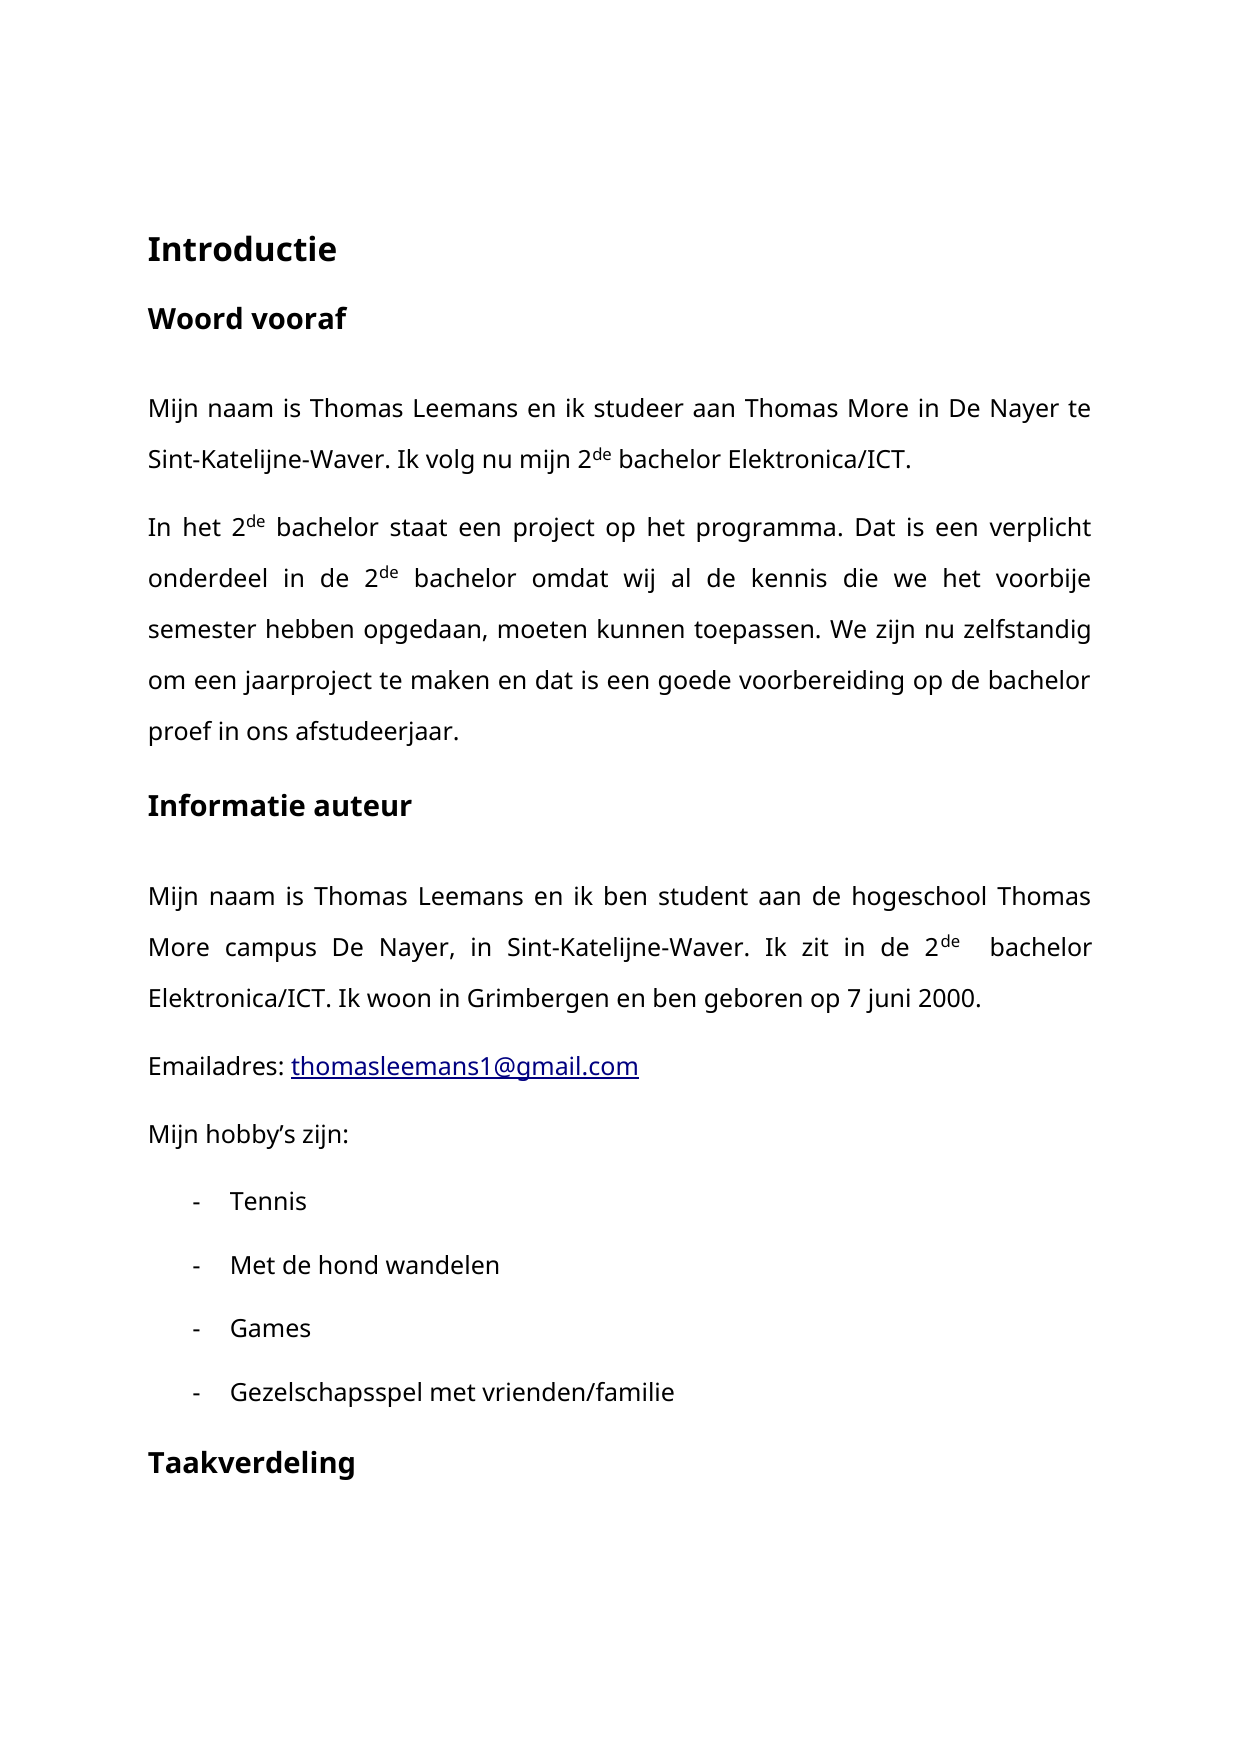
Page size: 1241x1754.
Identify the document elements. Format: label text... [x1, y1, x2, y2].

list Games [192, 1311, 1093, 1345]
text Mijn naam is Thomas Leemans en ik ben student aan de hogeschool Thomas More campus De Nayer, in Sint-Katelijne-Waver. Ik zit in de 2de bachelor Elektronica/ICT. Ik woon in Grimbergen en ben geboren op 7 juni 2000. [148, 879, 1093, 1015]
text Mijn naam is Thomas Leemans en ik studeer aan Thomas More in De Nayer te Sint-Katelijne-Waver. Ik volg nu mijn 2de bachelor Elektronica/ICT. [148, 391, 1093, 476]
subtitle Informatie auteur [148, 786, 1093, 825]
list Tennis [192, 1184, 1093, 1218]
text Mijn hobby’s zijn: [148, 1116, 1093, 1150]
subtitle Introductie [148, 226, 1093, 271]
list Gezelschapsspel met vrienden/familie [192, 1374, 1093, 1409]
subtitle Taakverdeling [148, 1442, 1093, 1482]
text In het 2de bachelor staat een project op het programma. Dat is een verplicht onderdeel in de 2de bachelor omdat wij al de kennis die we het voorbije semester hebben opgedaan, moeten kunnen toepassen. We zijn nu zelfstandig om een jaarproject te maken en dat is een goede voorbereiding op de bachelor proef in ons afstudeerjaar. [148, 510, 1093, 748]
subtitle Woord vooraf [148, 298, 1093, 338]
text Emailadres: thomasleemans1@gmail.com [148, 1048, 1093, 1083]
list Met de hond wandelen [192, 1247, 1093, 1282]
